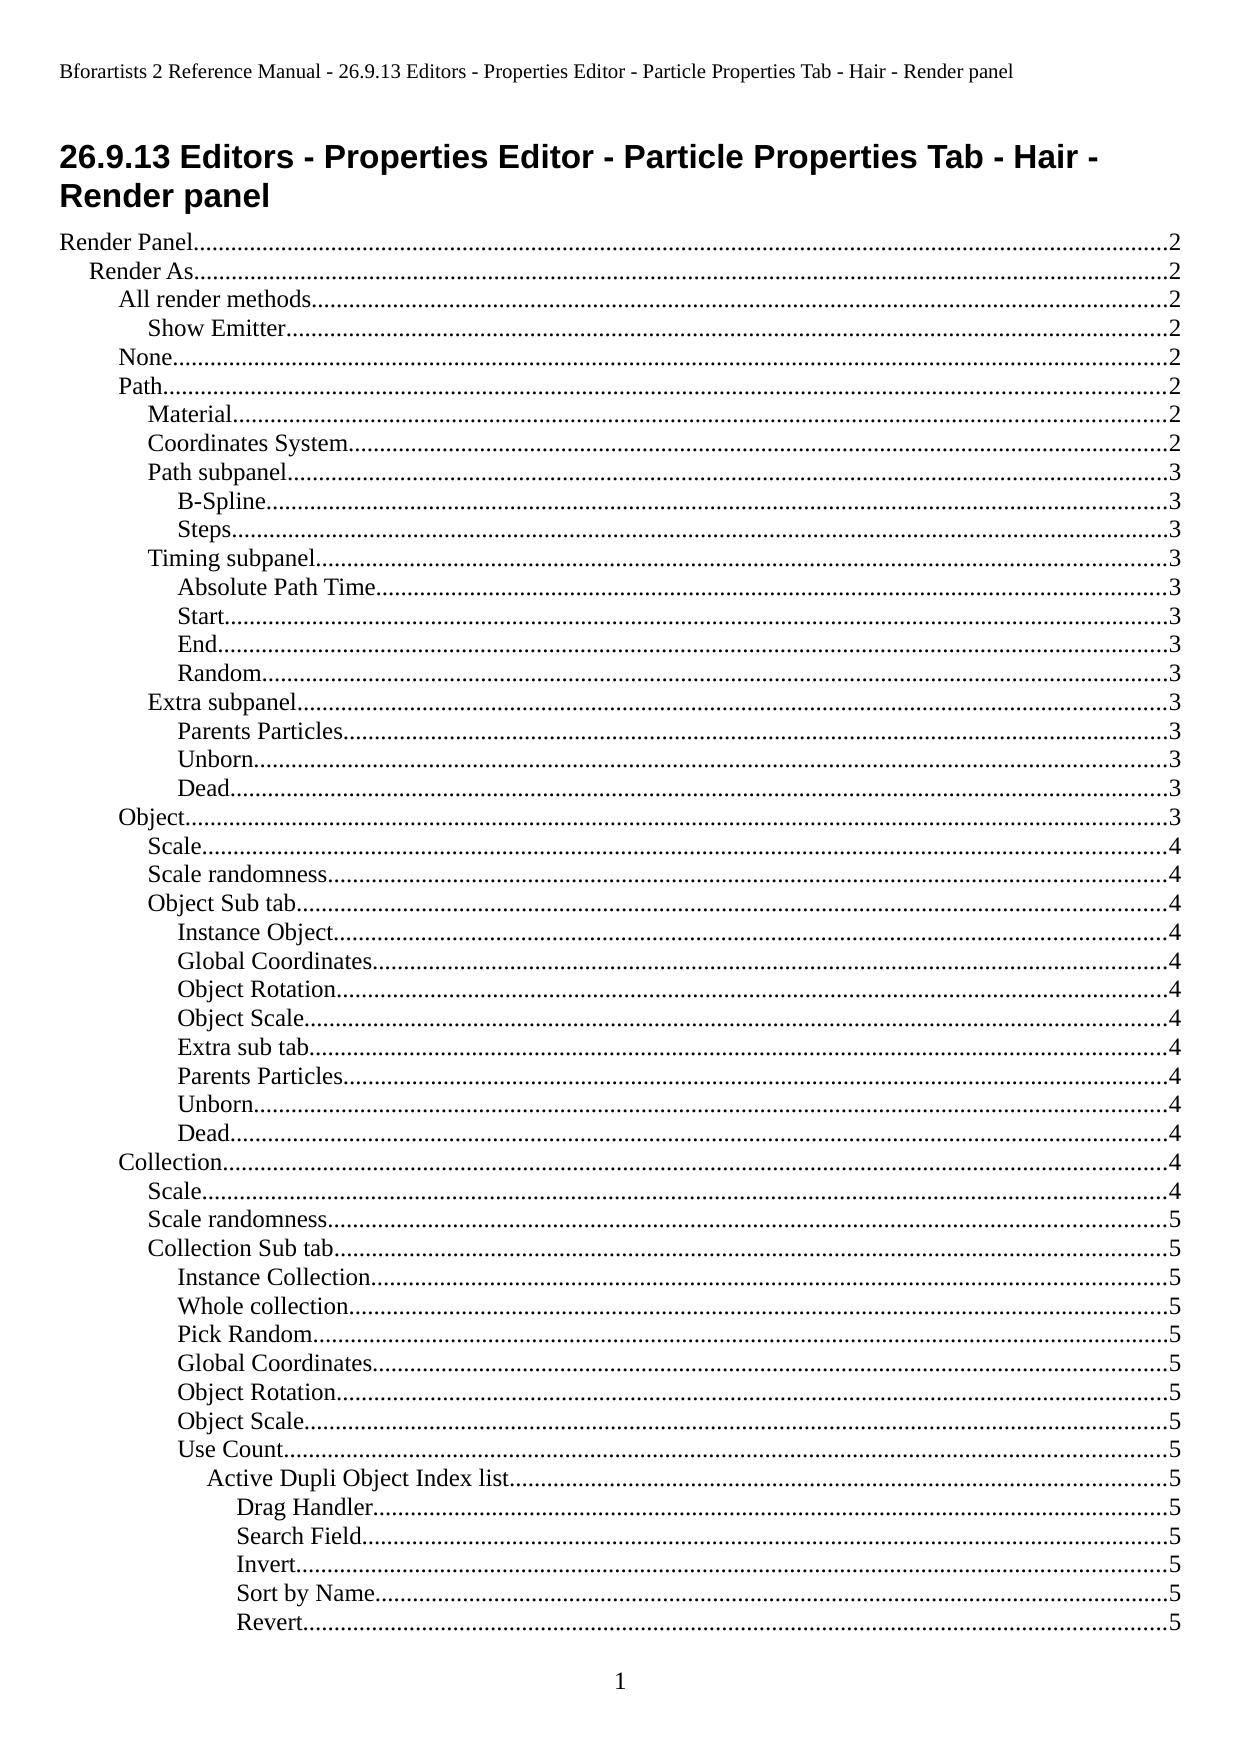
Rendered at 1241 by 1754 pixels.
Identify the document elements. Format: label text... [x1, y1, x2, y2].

text Parents Particles 4 [177, 1061, 1181, 1089]
text Drag Handler 5 [236, 1492, 1181, 1521]
text None 2 [118, 342, 1181, 371]
text Collection 4 [118, 1147, 1181, 1176]
text Render As 2 [88, 256, 1181, 284]
text Object Rotation 5 [177, 1377, 1181, 1406]
text Pick Random 5 [177, 1319, 1181, 1348]
text Object Sub tab 4 [147, 888, 1181, 917]
subtitle 26.9.13 Editors - Properties Editor - Particle Properties Tab - Hair - Render panel [59, 138, 1181, 214]
text Scale randomness 4 [147, 859, 1181, 888]
text End 3 [177, 629, 1181, 658]
text Absolute Path Time 3 [177, 572, 1181, 601]
text Dead 3 [177, 773, 1181, 802]
text Render Panel 2 [59, 227, 1181, 256]
text Start 3 [177, 601, 1181, 629]
text Extra sub tab 4 [177, 1032, 1181, 1061]
text Show Emitter 2 [147, 313, 1181, 342]
text Whole collection 5 [177, 1291, 1181, 1319]
text Dead 4 [177, 1118, 1181, 1147]
text Instance Object 4 [177, 917, 1181, 946]
text B-Spline 3 [177, 486, 1181, 514]
text Unborn 3 [177, 744, 1181, 773]
text Steps 3 [177, 514, 1181, 543]
text Material 2 [147, 399, 1181, 428]
text Global Coordinates 4 [177, 946, 1181, 974]
text Search Field 5 [236, 1521, 1181, 1549]
text Sort by Name 5 [236, 1578, 1181, 1607]
text Scale randomness 5 [147, 1204, 1181, 1233]
text Object Scale 4 [177, 1003, 1181, 1032]
text Path 2 [118, 371, 1181, 399]
text Active Dupli Object Index list 5 [206, 1463, 1181, 1492]
text Object 3 [118, 802, 1181, 831]
text Unborn 4 [177, 1089, 1181, 1118]
text All render methods 2 [118, 284, 1181, 313]
text Scale 4 [147, 831, 1181, 859]
text Use Count 5 [177, 1434, 1181, 1463]
text Coordinates System 2 [147, 428, 1181, 457]
text Timing subpanel 3 [147, 543, 1181, 572]
text Collection Sub tab 5 [147, 1233, 1181, 1262]
text Parents Particles 3 [177, 716, 1181, 744]
text Instance Collection 5 [177, 1262, 1181, 1291]
text Scale 4 [147, 1176, 1181, 1204]
text Global Coordinates 5 [177, 1348, 1181, 1377]
text Extra subpanel 3 [147, 687, 1181, 716]
text Random 3 [177, 658, 1181, 687]
text Invert 5 [236, 1549, 1181, 1578]
text Object Rotation 4 [177, 974, 1181, 1003]
text Revert 5 [236, 1607, 1181, 1636]
text Object Scale 5 [177, 1406, 1181, 1434]
text Path subpanel 3 [147, 457, 1181, 486]
